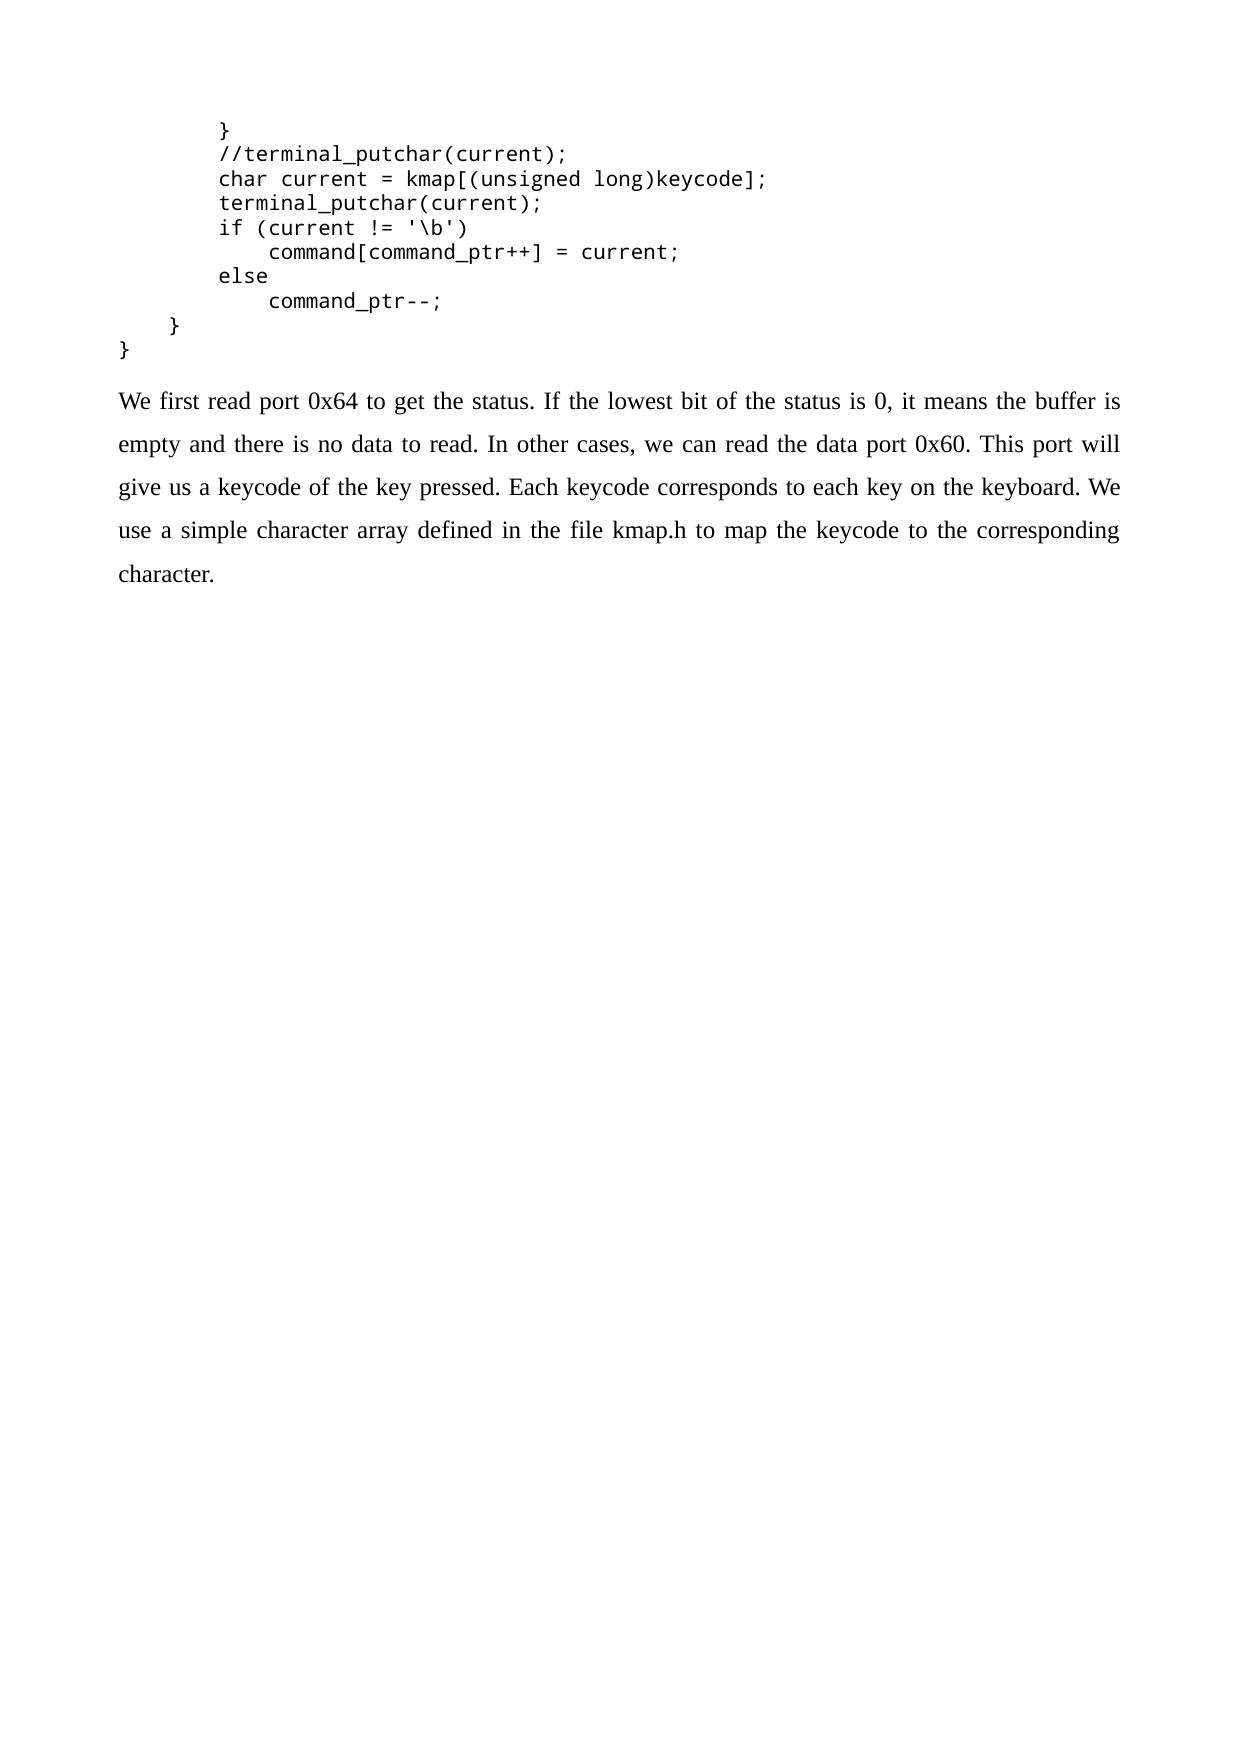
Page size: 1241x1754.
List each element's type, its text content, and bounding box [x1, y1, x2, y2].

text command[command_ptr++] = current; [118, 240, 1122, 264]
text terminal_putchar(current); [118, 191, 1122, 216]
text command_ptr--; [118, 289, 1122, 313]
text if (current != '\b') [118, 216, 1122, 240]
text } [118, 118, 1122, 142]
text } [118, 313, 1122, 337]
text char current = kmap[(unsigned long)keycode]; [118, 167, 1122, 191]
text else [118, 264, 1122, 289]
text //terminal_putchar(current); [118, 142, 1122, 167]
text } [118, 337, 1122, 362]
text We first read port 0x64 to get the status. If the lowest bit of the status is 0, it means the buffer is empty and there is no data to read. In other cases, we can read the data port 0x60. This port will give us a keycode of the key pressed. Each keycode corresponds to each key on the keyboard. We use a simple character array defined in the file kmap.h to map the keycode to the corresponding character. [118, 386, 1122, 587]
